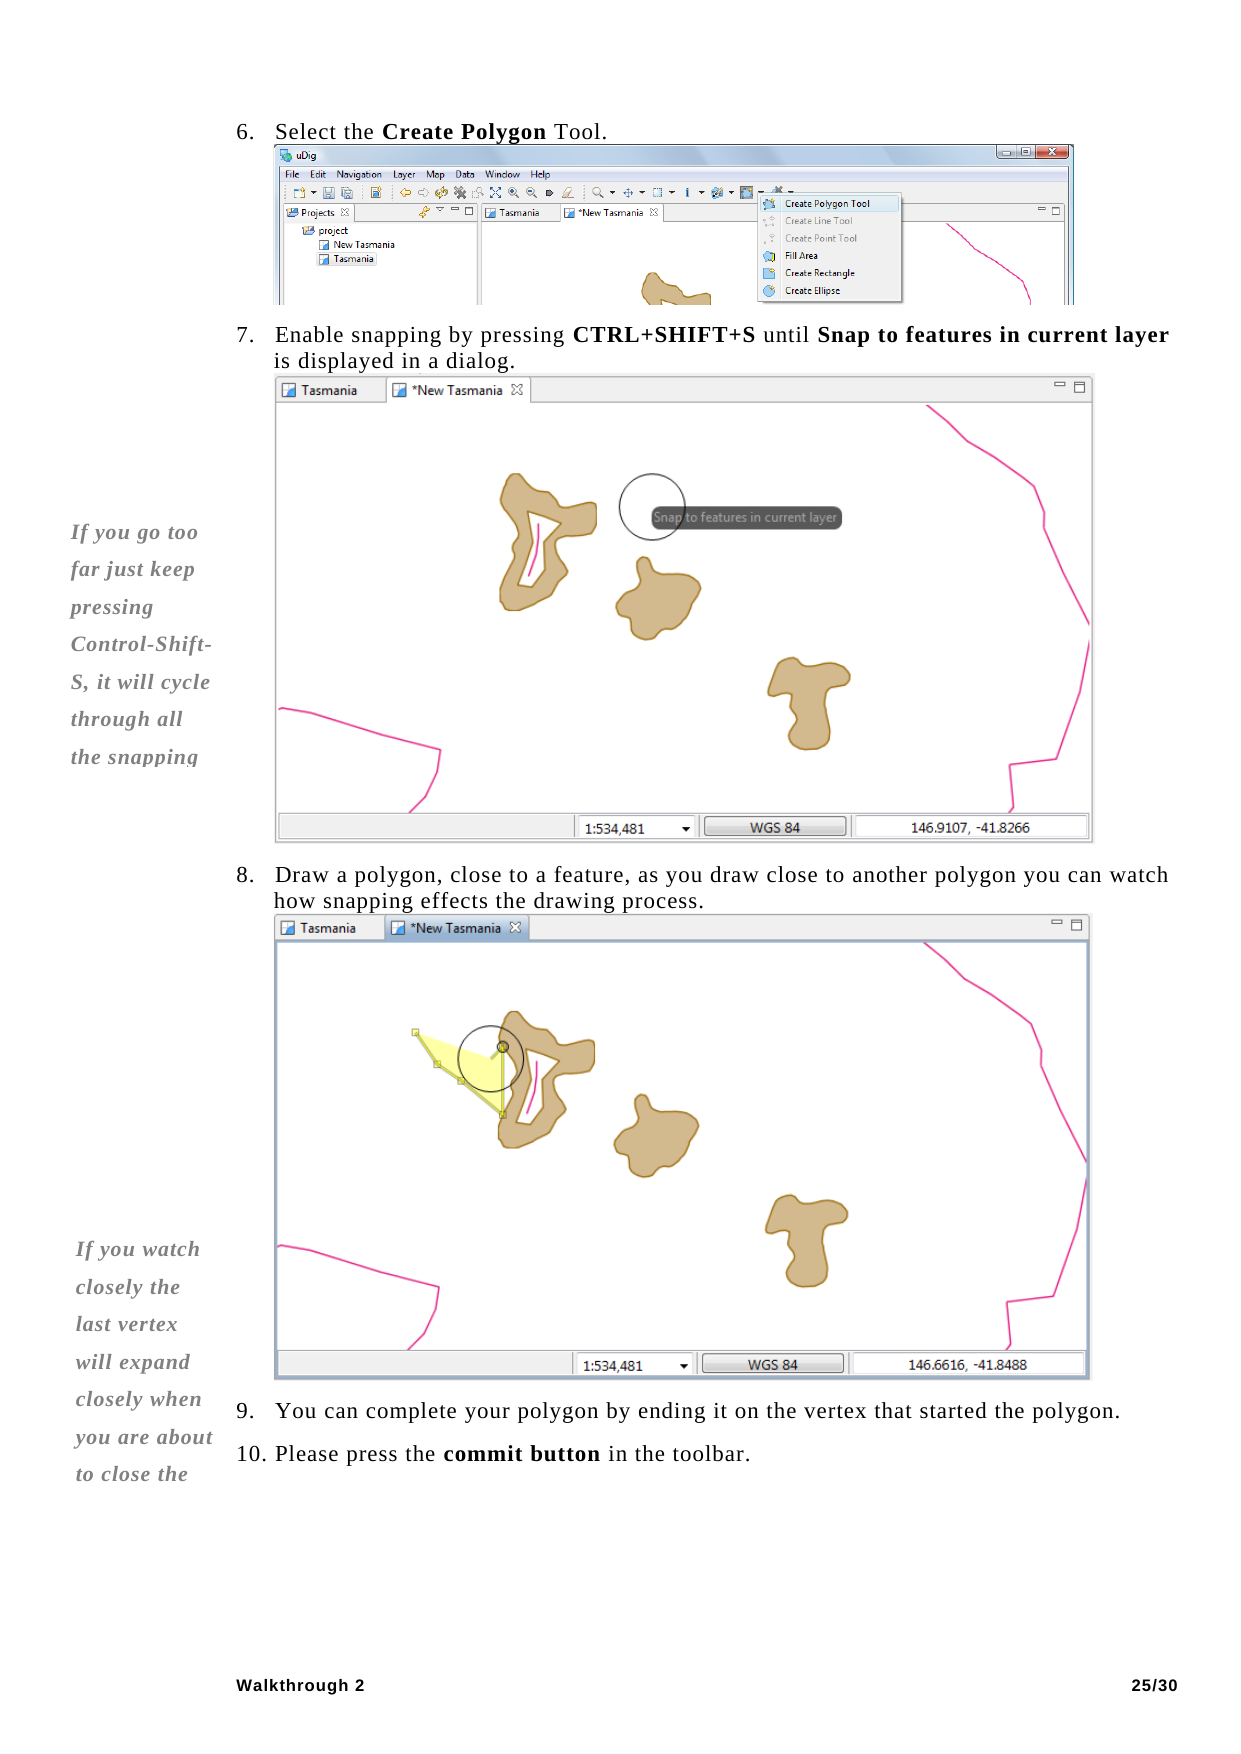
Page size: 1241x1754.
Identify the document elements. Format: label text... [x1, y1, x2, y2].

list Please press the commit button in the toolbar. [236, 1440, 1181, 1466]
list If you watch closely the last vertex will expand closely when you are about to close the polygon. [76, 1224, 223, 1485]
list You can complete your polygon by ending it on the vertex that started the polygon. [236, 1397, 1181, 1423]
list Draw a polygon, close to a feature, as you draw close to another polygon you can watch how snapping effects the drawing process. [236, 861, 1181, 1380]
list Select the Create Polygon Tool. [236, 118, 1181, 304]
list If you go too far just keep pressing Control-Shift-S, it will cycle through all the snapping options. [71, 507, 218, 767]
list Enable snapping by pressing CTRL+SHIFT+S until Snap to features in current layer is displayed in a dialog. [236, 321, 1181, 844]
